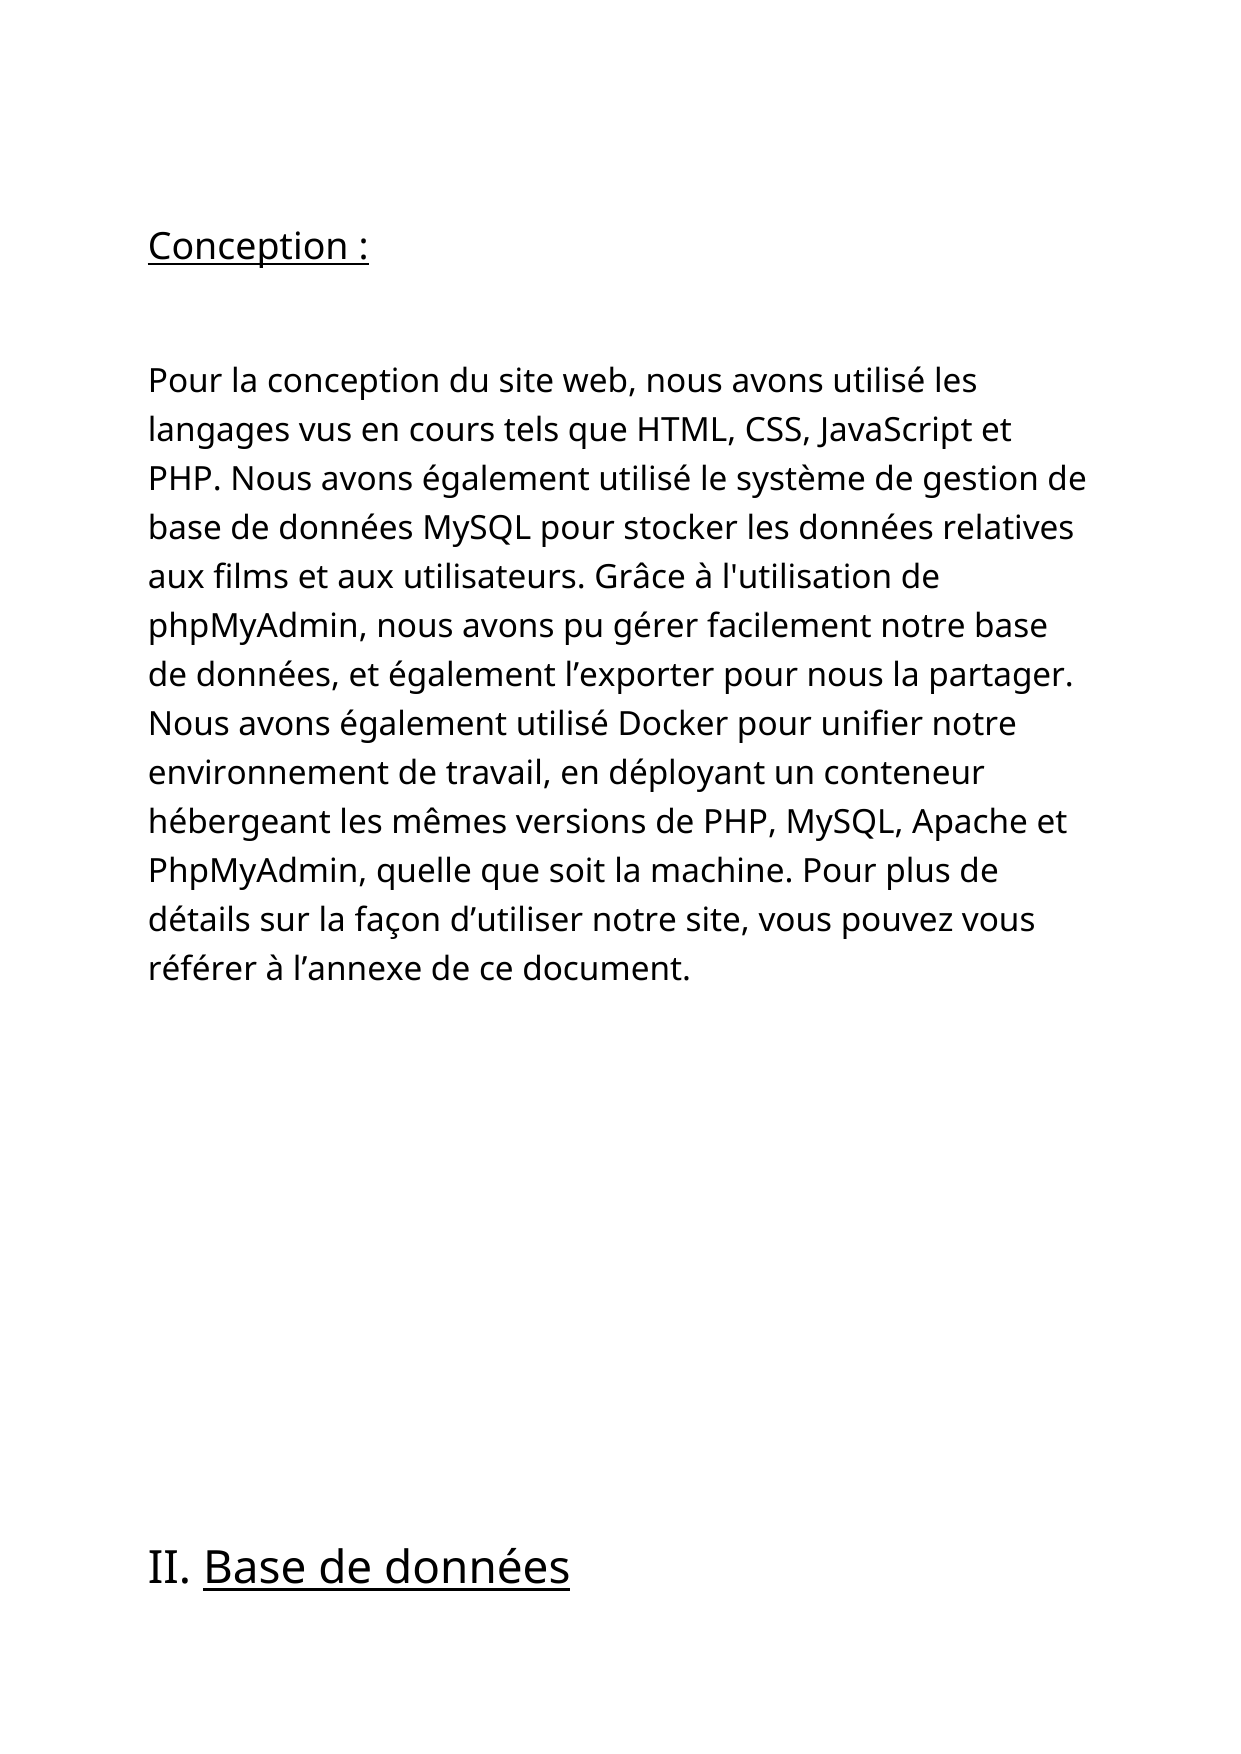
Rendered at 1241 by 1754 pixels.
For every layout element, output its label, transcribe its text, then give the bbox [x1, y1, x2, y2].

text II. Base de données [148, 1535, 1093, 1597]
text Conception : [148, 219, 1093, 270]
text Pour la conception du site web, nous avons utilisé les langages vus en cours tels que HTML, CSS, JavaScript et PHP. Nous avons également utilisé le système de gestion de base de données MySQL pour stocker les données relatives aux films et aux utilisateurs. Grâce à l'utilisation de phpMyAdmin, nous avons pu gérer facilement notre base de données, et également l’exporter pour nous la partager. Nous avons également utilisé Docker pour unifier notre environnement de travail, en déployant un conteneur hébergeant les mêmes versions de PHP, MySQL, Apache et PhpMyAdmin, quelle que soit la machine. Pour plus de détails sur la façon d’utiliser notre site, vous pouvez vous référer à l’annexe de ce document. [148, 357, 1093, 990]
